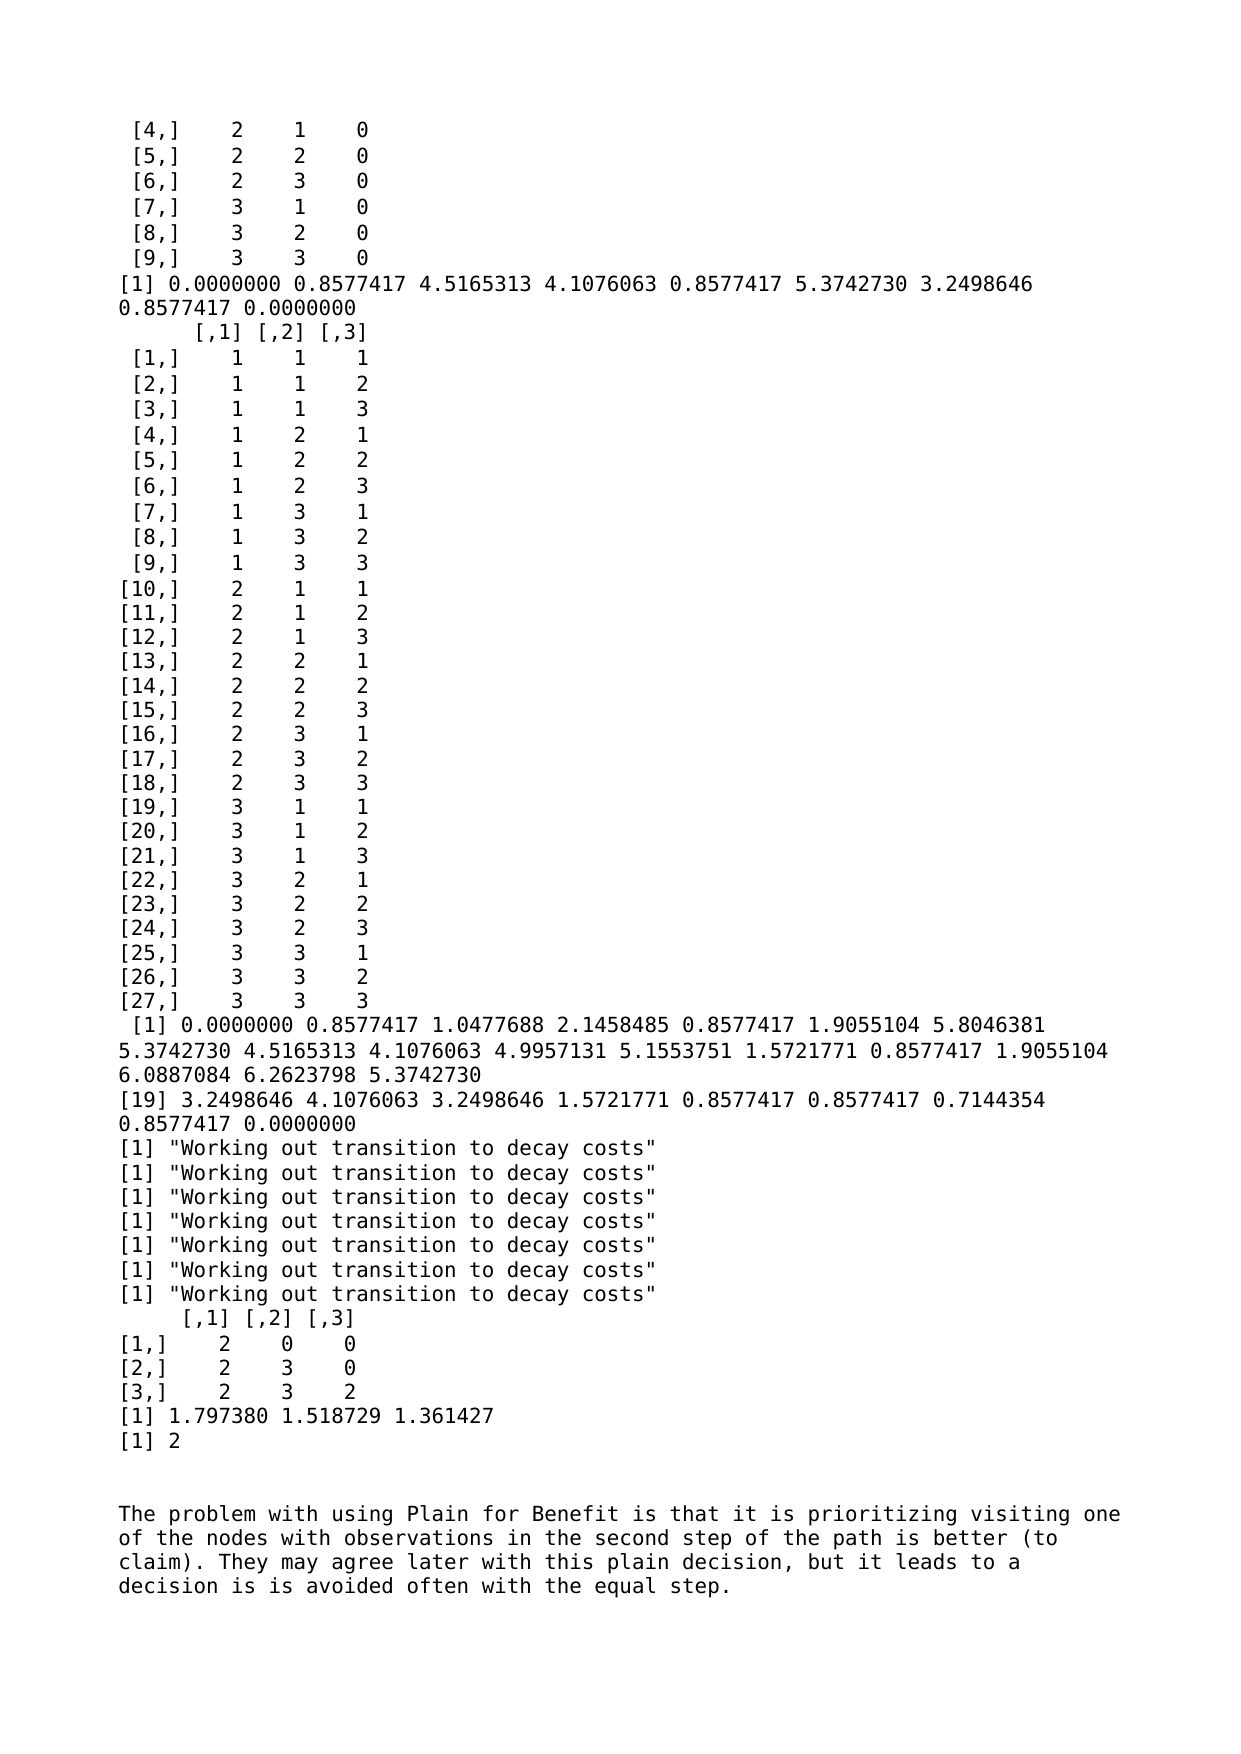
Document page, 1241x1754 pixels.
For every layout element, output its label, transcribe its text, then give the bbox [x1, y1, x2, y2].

text [17,] 2 3 2 [118, 747, 1122, 771]
text [19] 3.2498646 4.1076063 3.2498646 1.5721771 0.8577417 0.8577417 0.7144354 0.8577417 0.0000000 [118, 1088, 1122, 1136]
text [2,] 2 3 0 [118, 1356, 1122, 1380]
text [11,] 2 1 2 [118, 601, 1122, 625]
text [,1] [,2] [,3] [118, 1306, 1122, 1332]
text [1] "Working out transition to decay costs" [118, 1209, 1122, 1233]
text [4,] 1 2 1 [118, 423, 1122, 448]
text [1] 0.0000000 0.8577417 1.0477688 2.1458485 0.8577417 1.9055104 5.8046381 5.3742730 4.5165313 4.1076063 4.9957131 5.1553751 1.5721771 0.8577417 1.9055104 6.0887084 6.2623798 5.3742730 [118, 1013, 1122, 1088]
text [14,] 2 2 2 [118, 674, 1122, 698]
text [23,] 3 2 2 [118, 892, 1122, 916]
text [10,] 2 1 1 [118, 577, 1122, 601]
text [7,] 1 3 1 [118, 500, 1122, 525]
text [20,] 3 1 2 [118, 819, 1122, 844]
text [1] "Working out transition to decay costs" [118, 1282, 1122, 1306]
text [13,] 2 2 1 [118, 649, 1122, 674]
text [1] "Working out transition to decay costs" [118, 1161, 1122, 1185]
text [1] 1.797380 1.518729 1.361427 [118, 1404, 1122, 1429]
text [1] "Working out transition to decay costs" [118, 1185, 1122, 1209]
text [4,] 2 1 0 [118, 118, 1122, 144]
text [27,] 3 3 3 [118, 989, 1122, 1013]
text [19,] 3 1 1 [118, 795, 1122, 819]
text [16,] 2 3 1 [118, 722, 1122, 747]
text [5,] 2 2 0 [118, 144, 1122, 169]
text [1] 2 [118, 1429, 1122, 1453]
text [6,] 1 2 3 [118, 474, 1122, 500]
text [12,] 2 1 3 [118, 625, 1122, 649]
text [24,] 3 2 3 [118, 916, 1122, 941]
text [9,] 3 3 0 [118, 246, 1122, 272]
text [25,] 3 3 1 [118, 941, 1122, 965]
text [3,] 2 3 2 [118, 1380, 1122, 1404]
text [26,] 3 3 2 [118, 965, 1122, 989]
text [18,] 2 3 3 [118, 771, 1122, 795]
text [21,] 3 1 3 [118, 844, 1122, 868]
text [1] "Working out transition to decay costs" [118, 1136, 1122, 1161]
text [8,] 1 3 2 [118, 525, 1122, 551]
text [2,] 1 1 2 [118, 372, 1122, 397]
text [8,] 3 2 0 [118, 221, 1122, 246]
text [15,] 2 2 3 [118, 698, 1122, 722]
text [5,] 1 2 2 [118, 448, 1122, 474]
text [1] "Working out transition to decay costs" [118, 1233, 1122, 1258]
text [1] "Working out transition to decay costs" [118, 1258, 1122, 1282]
text The problem with using Plain for Benefit is that it is prioritizing visiting one of the nodes with observations in the second step of the path is better (to claim). They may agree later with this plain decision, but it leads to a decision is is avoided often with the equal step. [118, 1502, 1122, 1599]
text [22,] 3 2 1 [118, 868, 1122, 892]
text [1,] 1 1 1 [118, 346, 1122, 372]
text [7,] 3 1 0 [118, 195, 1122, 221]
text [1,] 2 0 0 [118, 1332, 1122, 1356]
text [3,] 1 1 3 [118, 397, 1122, 423]
text [1] 0.0000000 0.8577417 4.5165313 4.1076063 0.8577417 5.3742730 3.2498646 0.8577417 0.0000000 [118, 272, 1122, 320]
text [9,] 1 3 3 [118, 551, 1122, 577]
text [,1] [,2] [,3] [118, 320, 1122, 346]
text [6,] 2 3 0 [118, 169, 1122, 195]
